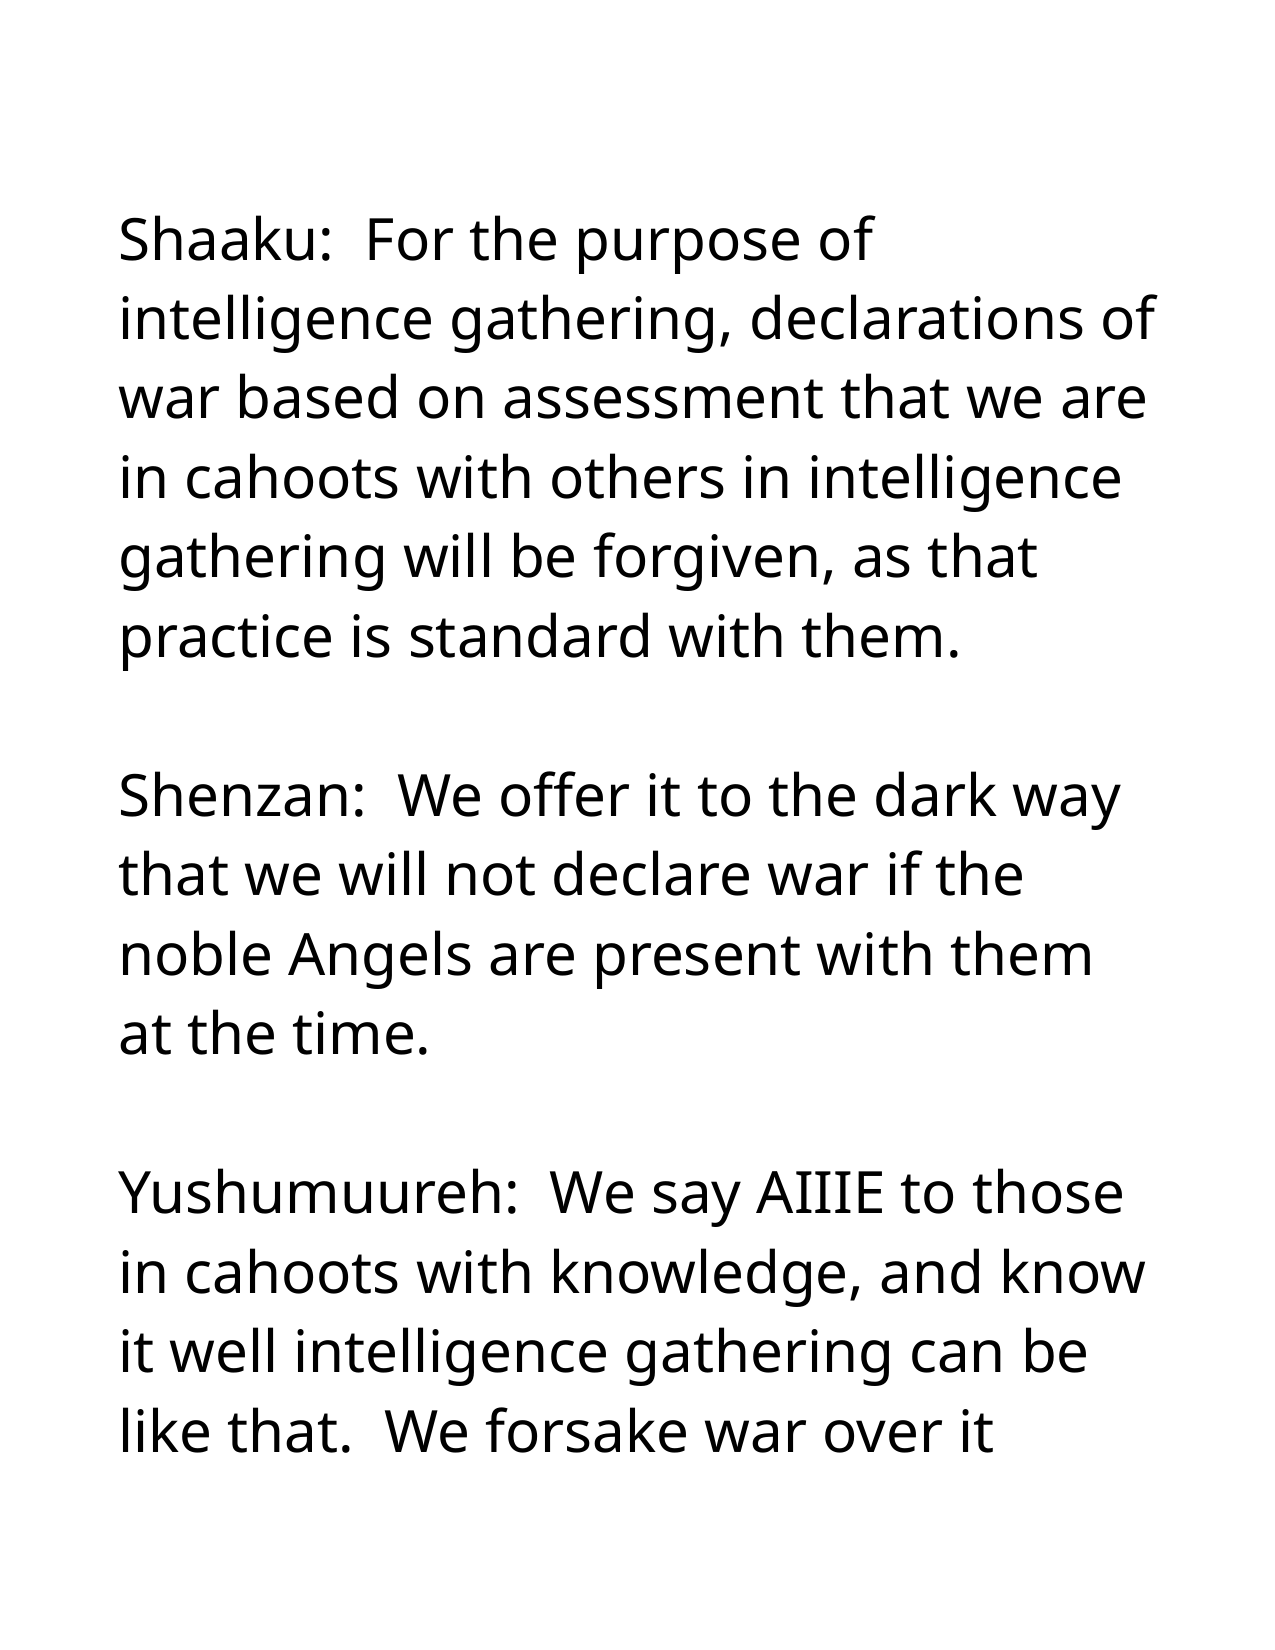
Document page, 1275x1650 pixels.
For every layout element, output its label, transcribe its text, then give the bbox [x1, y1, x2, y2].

text Shaaku: For the purpose of intelligence gathering, declarations of war based on assessment that we are in cahoots with others in intelligence gathering will be forgiven, as that practice is standard with them. [118, 198, 1157, 674]
text Yushumuureh: We say AIIIE to those in cahoots with knowledge, and know it well intelligence gathering can be like that. We forsake war over it [118, 1151, 1157, 1469]
text Shenzan: We offer it to the dark way that we will not declare war if the noble Angels are present with them at the time. [118, 754, 1157, 1072]
